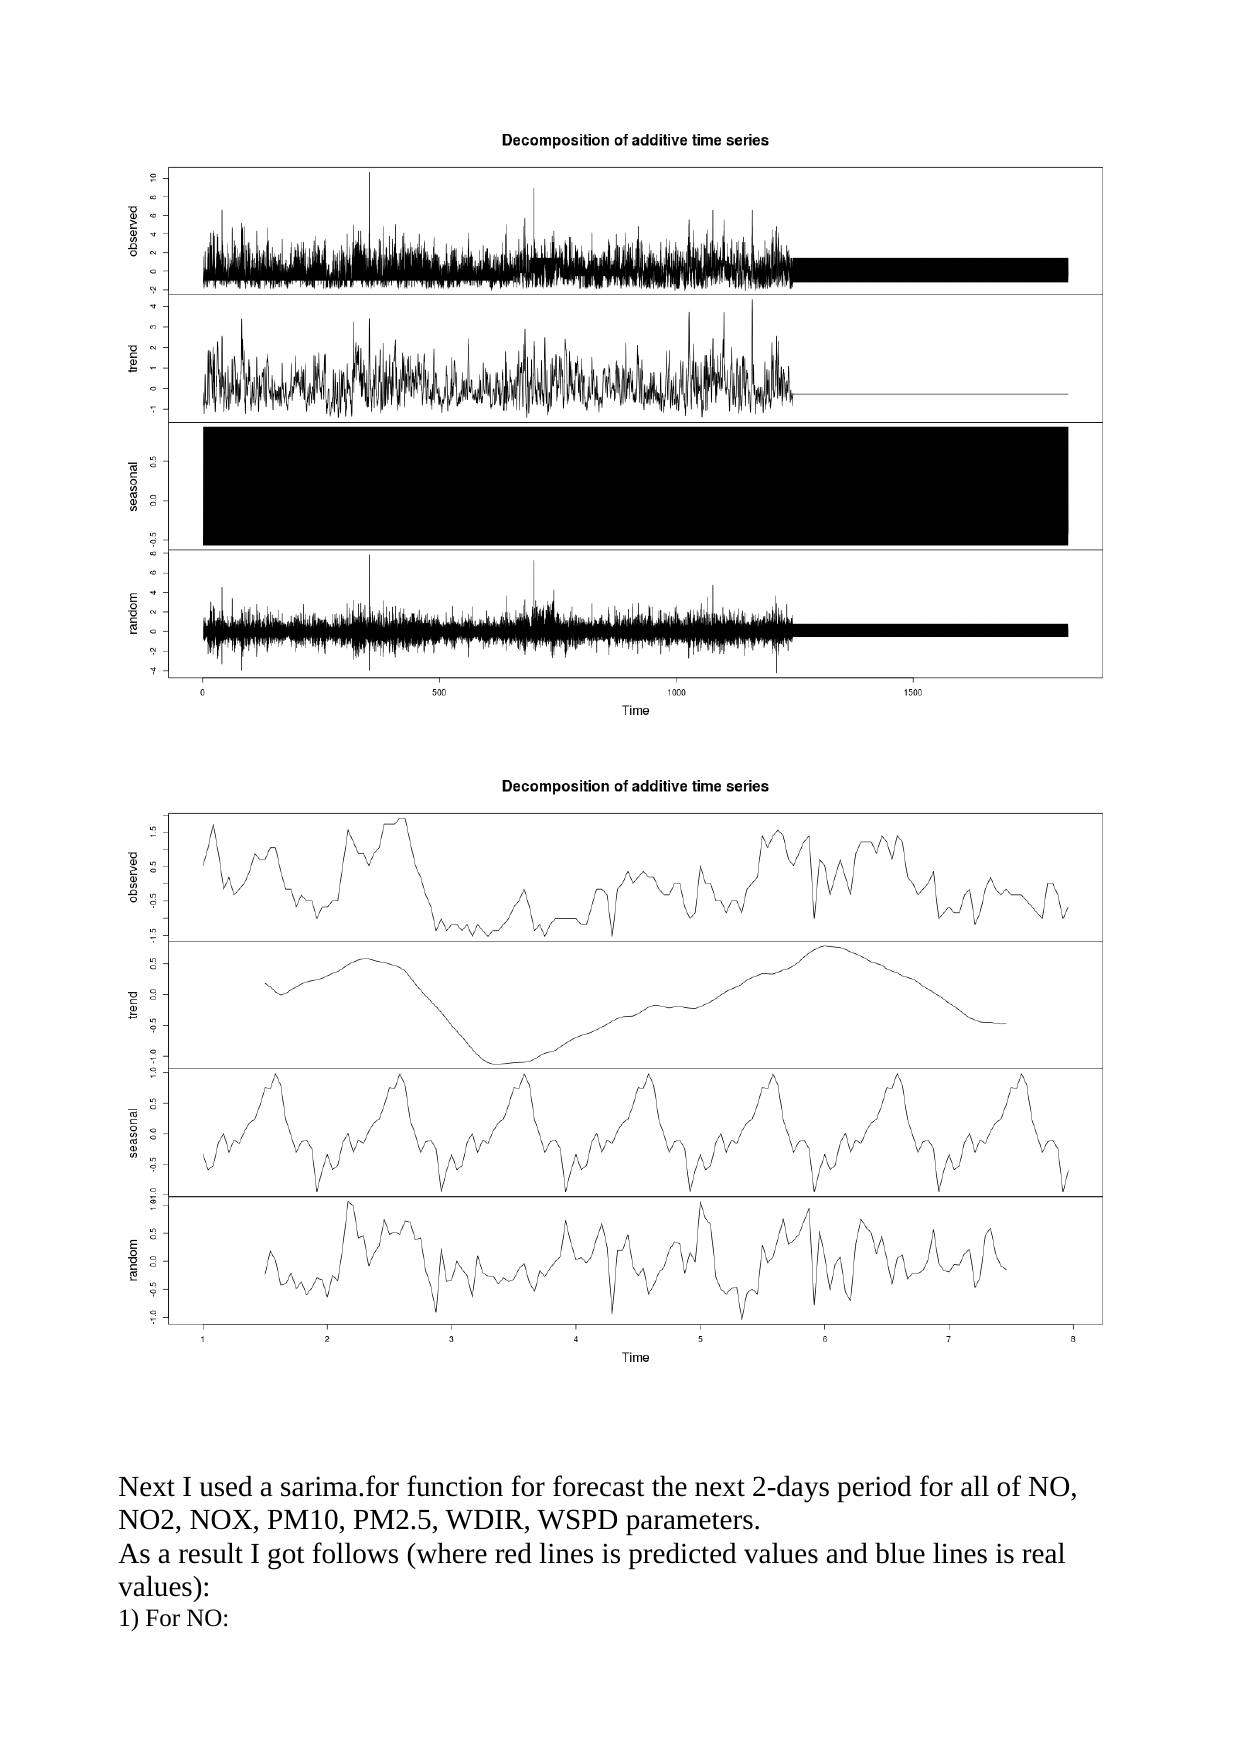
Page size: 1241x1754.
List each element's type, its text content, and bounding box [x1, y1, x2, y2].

text Next I used a sarima.for function for forecast the next 2-days period for all of NO, NO2, NOX, PM10, PM2.5, WDIR, WSPD parameters. [118, 1469, 1122, 1536]
picture [118, 764, 1123, 1383]
text As a result I got follows (where red lines is predicted values and blue lines is real values): [118, 1536, 1122, 1603]
picture [118, 118, 1123, 736]
text 1) For NO: [118, 1603, 1122, 1632]
